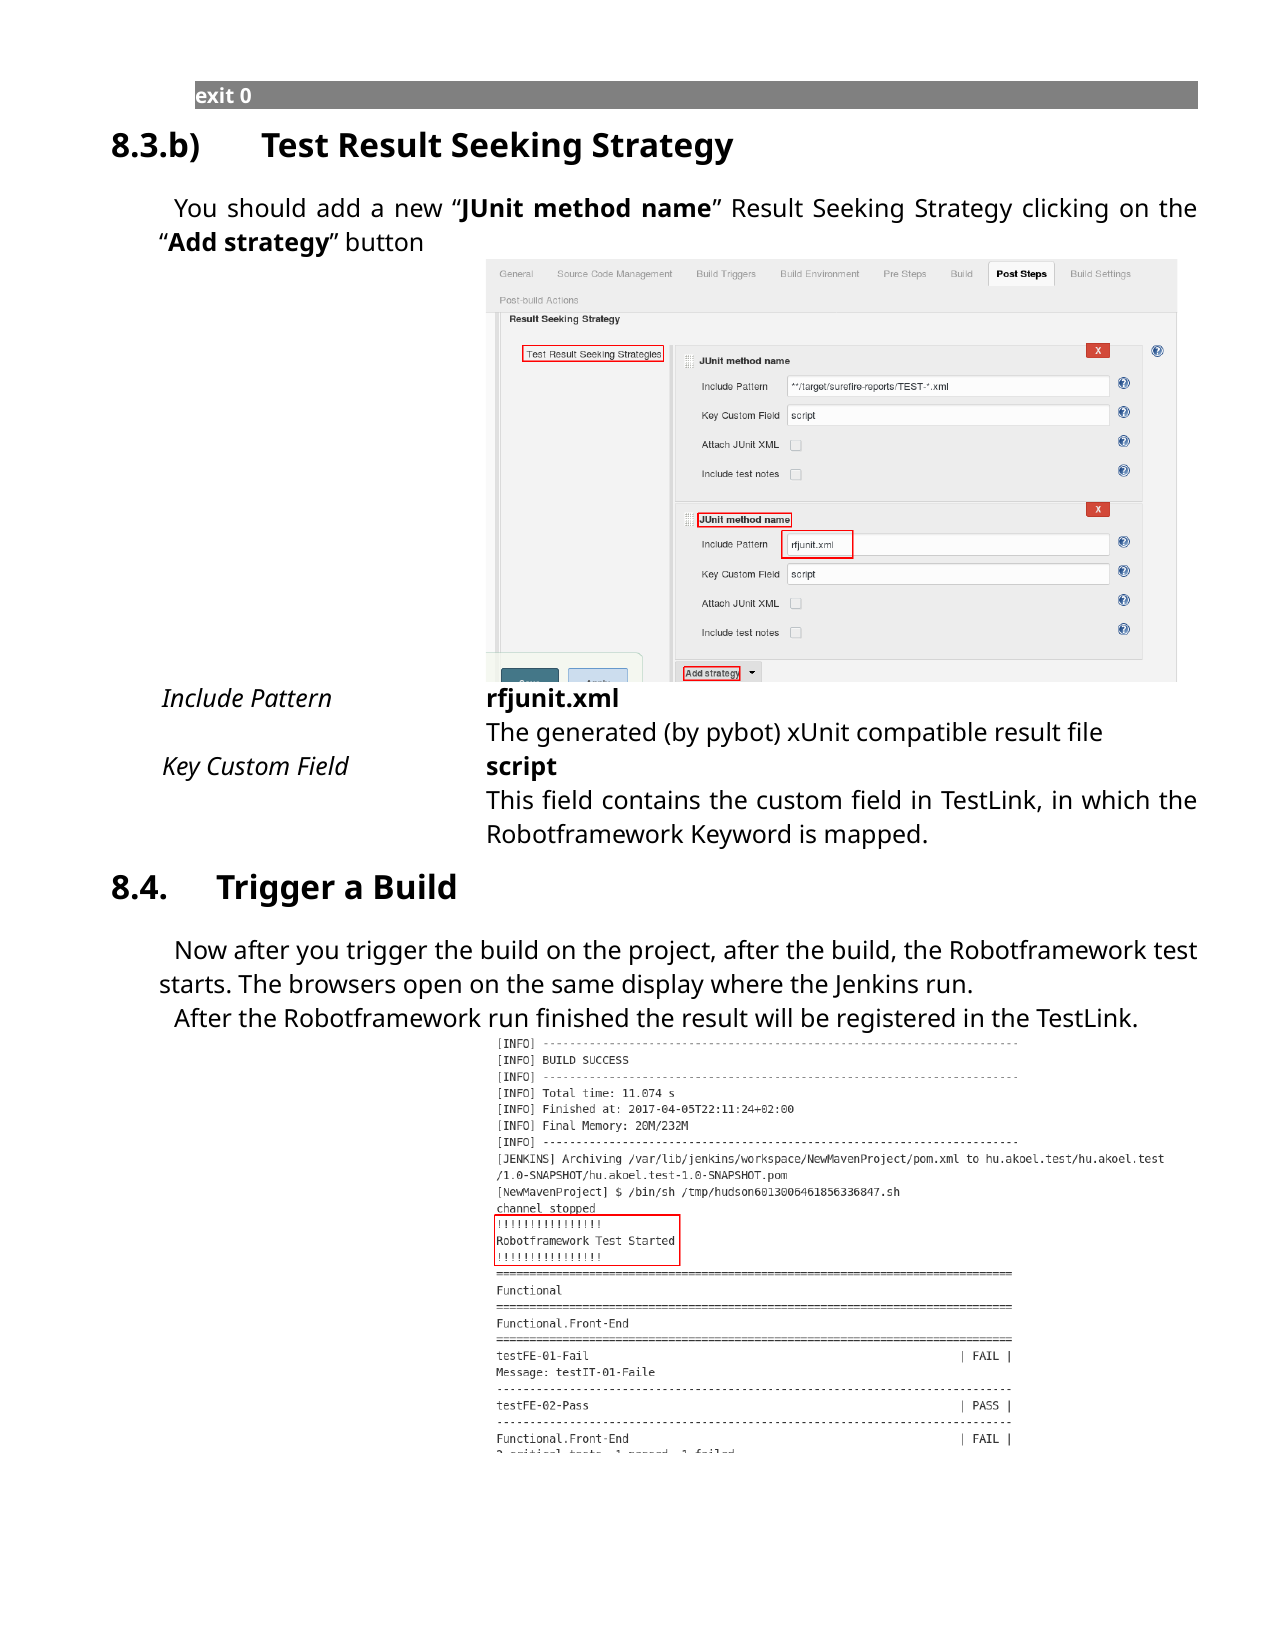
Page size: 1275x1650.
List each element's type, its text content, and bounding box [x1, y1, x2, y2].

subtitle Test Result Seeking Strategy [111, 121, 1198, 167]
picture [485, 259, 1178, 682]
list Include Pattern rfjunit.xml [162, 681, 1198, 715]
text After the Robotframework run finished the result will be registered in the TestLink. [159, 1001, 1198, 1035]
subtitle Trigger a Build [111, 863, 1198, 909]
list The generated (by pybot) xUnit compatible result file [486, 715, 1198, 749]
picture [485, 1035, 1178, 1453]
list Key Custom Field script [162, 749, 1198, 783]
list This field contains the custom field in TestLink, in which the Robotframework Keyword is mapped. [486, 783, 1198, 851]
text Now after you trigger the build on the project, after the build, the Robotframework test starts. The browsers open on the same display where the Jenkins run. [159, 933, 1198, 1001]
text exit 0 [195, 81, 1198, 109]
text You should add a new “JUnit method name” Result Seeking Strategy clicking on the “Add strategy” button [159, 191, 1198, 259]
